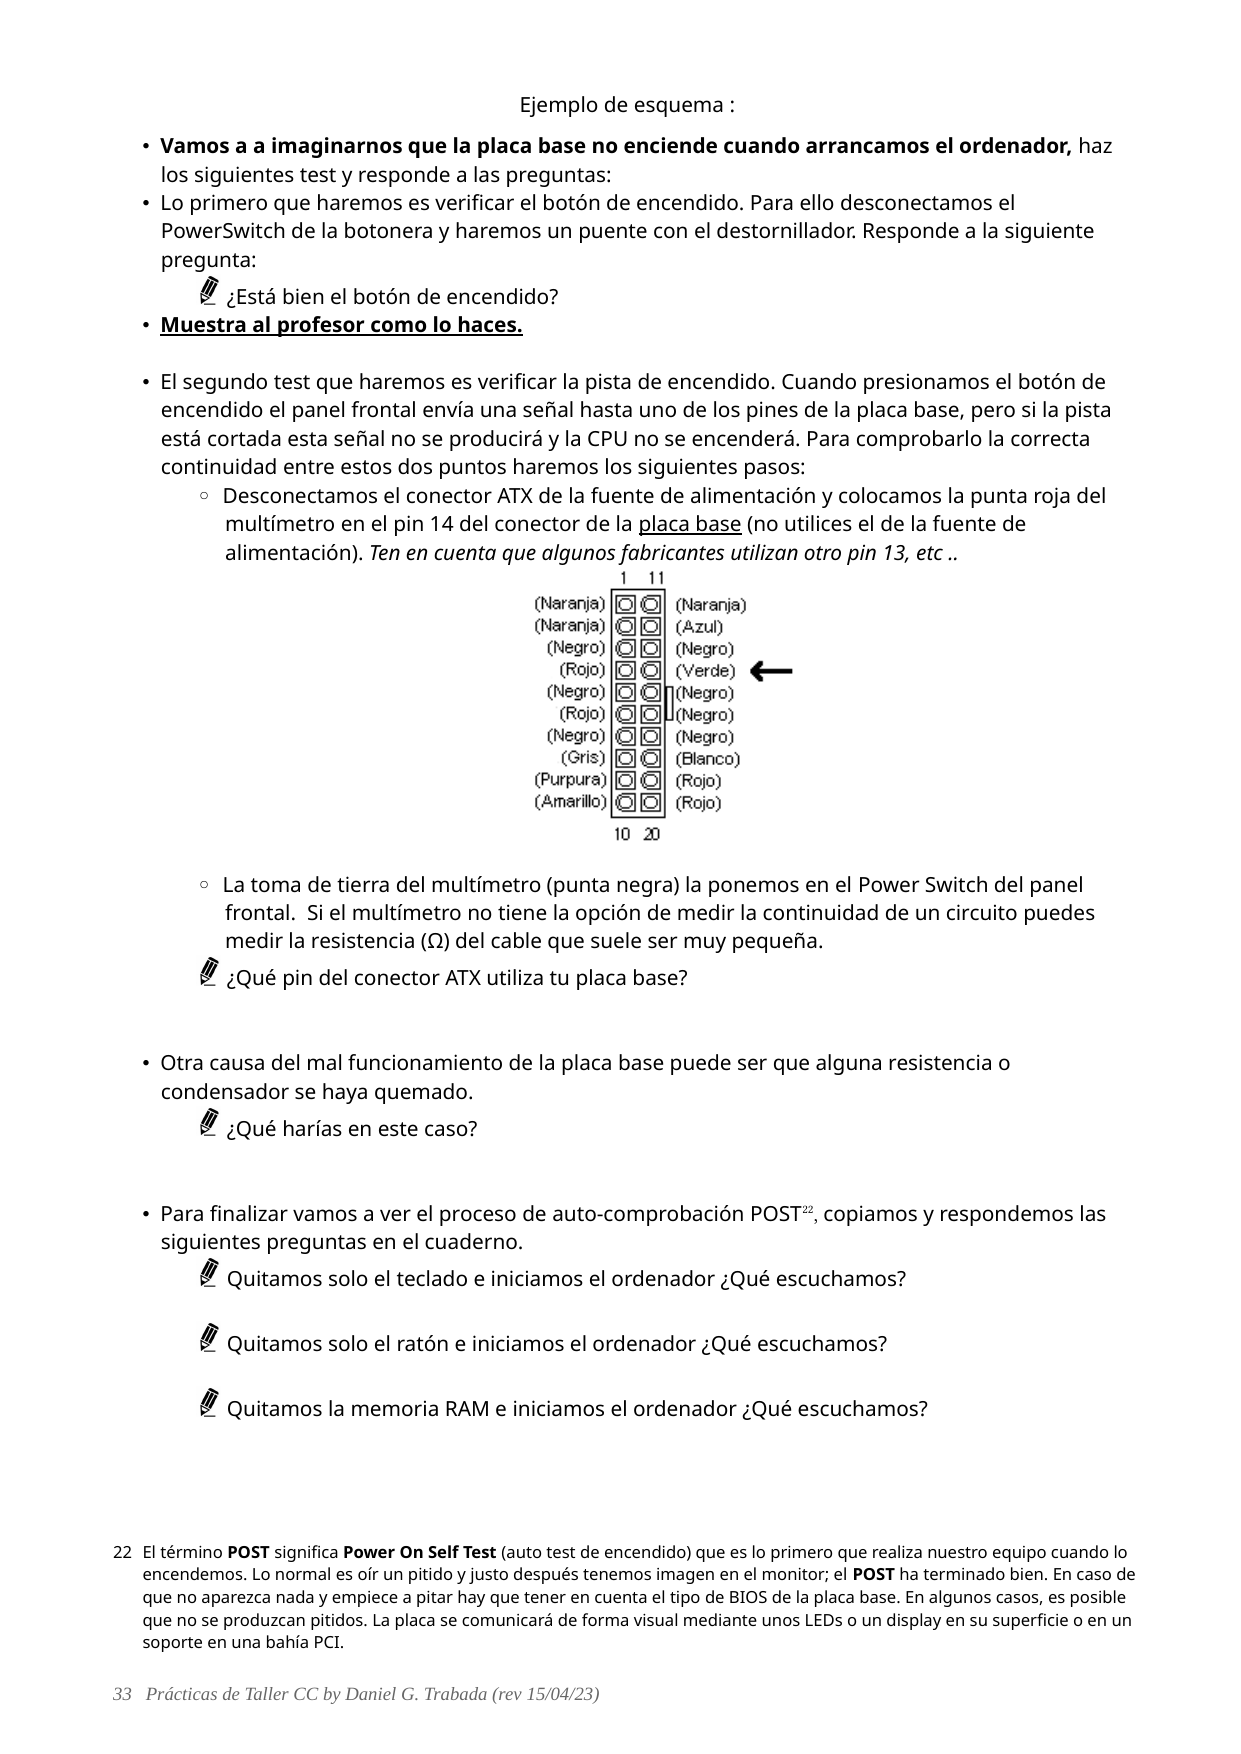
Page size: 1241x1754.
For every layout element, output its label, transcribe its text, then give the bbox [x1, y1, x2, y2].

list Lo primero que haremos es verificar el botón de encendido. Para ello desconectamos el PowerSwitch de la botonera y haremos un puente con el destornillador. Responde a la siguiente pregunta: [142, 188, 1141, 273]
list La toma de tierra del multímetro (punta negra) la ponemos en el Power Switch del panel frontal. Si el multímetro no tiene la opción de medir la continuidad de un circuito puedes medir la resistencia (Ω) del cable que suele ser muy pequeña. [196, 870, 1141, 955]
picture [196, 955, 221, 986]
picture [196, 1386, 221, 1417]
list Otra causa del mal funcionamiento de la placa base puede ser que alguna resistencia o condensador se haya quemado. [142, 1048, 1141, 1105]
picture [196, 1321, 221, 1352]
list Quitamos solo el ratón e iniciamos el ordenador ¿Qué escuchamos? [196, 1321, 1141, 1358]
list Quitamos solo el teclado e iniciamos el ordenador ¿Qué escuchamos? [196, 1256, 1141, 1292]
picture [196, 1256, 221, 1287]
picture [196, 1106, 221, 1136]
list Muestra al profesor como lo haces. [142, 310, 1141, 339]
list Vamos a a imaginarnos que la placa base no enciende cuando arrancamos el ordenador, haz los siguientes test y responde a las preguntas: [142, 131, 1141, 188]
picture [196, 274, 221, 305]
list El segundo test que haremos es verificar la pista de encendido. Cuando presionamos el botón de encendido el panel frontal envía una señal hasta uno de los pines de la placa base, pero si la pista está cortada esta señal no se producirá y la CPU no se encenderá. Para comprobarlo la correcta continuidad entre estos dos puntos haremos los siguientes pasos: [142, 367, 1141, 481]
list Quitamos la memoria RAM e iniciamos el ordenador ¿Qué escuchamos? [196, 1386, 1141, 1423]
text Ejemplo de esquema : [113, 90, 1141, 119]
list ¿Qué pin del conector ATX utiliza tu placa base? [196, 955, 1141, 992]
list Para finalizar vamos a ver el proceso de auto-comprobación POST, copiamos y respondemos las siguientes preguntas en el cuaderno. [142, 1199, 1141, 1256]
list Desconectamos el conector ATX de la fuente de alimentación y colocamos la punta roja del multímetro en el pin 14 del conector de la placa base (no utilices el de la fuente de alimentación). Ten en cuenta que algunos fabricantes utilizan otro pin 13, etc .. [196, 481, 1141, 566]
picture [531, 567, 793, 842]
list ¿Qué harías en este caso? [196, 1105, 1141, 1142]
list ¿Está bien el botón de encendido? [196, 273, 1141, 310]
list El término POST significa Power On Self Test (auto test de encendido) que es lo primero que realiza nuestro equipo cuando lo encendemos. Lo normal es oír un pitido y justo después tenemos imagen en el monitor; el POST ha terminado bien. En caso de que no aparezca nada y empiece a pitar hay que tener en cuenta el tipo de BIOS de la placa base. En algunos casos, es posible que no se produzcan pitidos. La placa se comunicará de forma visual mediante unos LEDs o un display en su superficie o en un soporte en una bahía PCI. [113, 1540, 1141, 1654]
